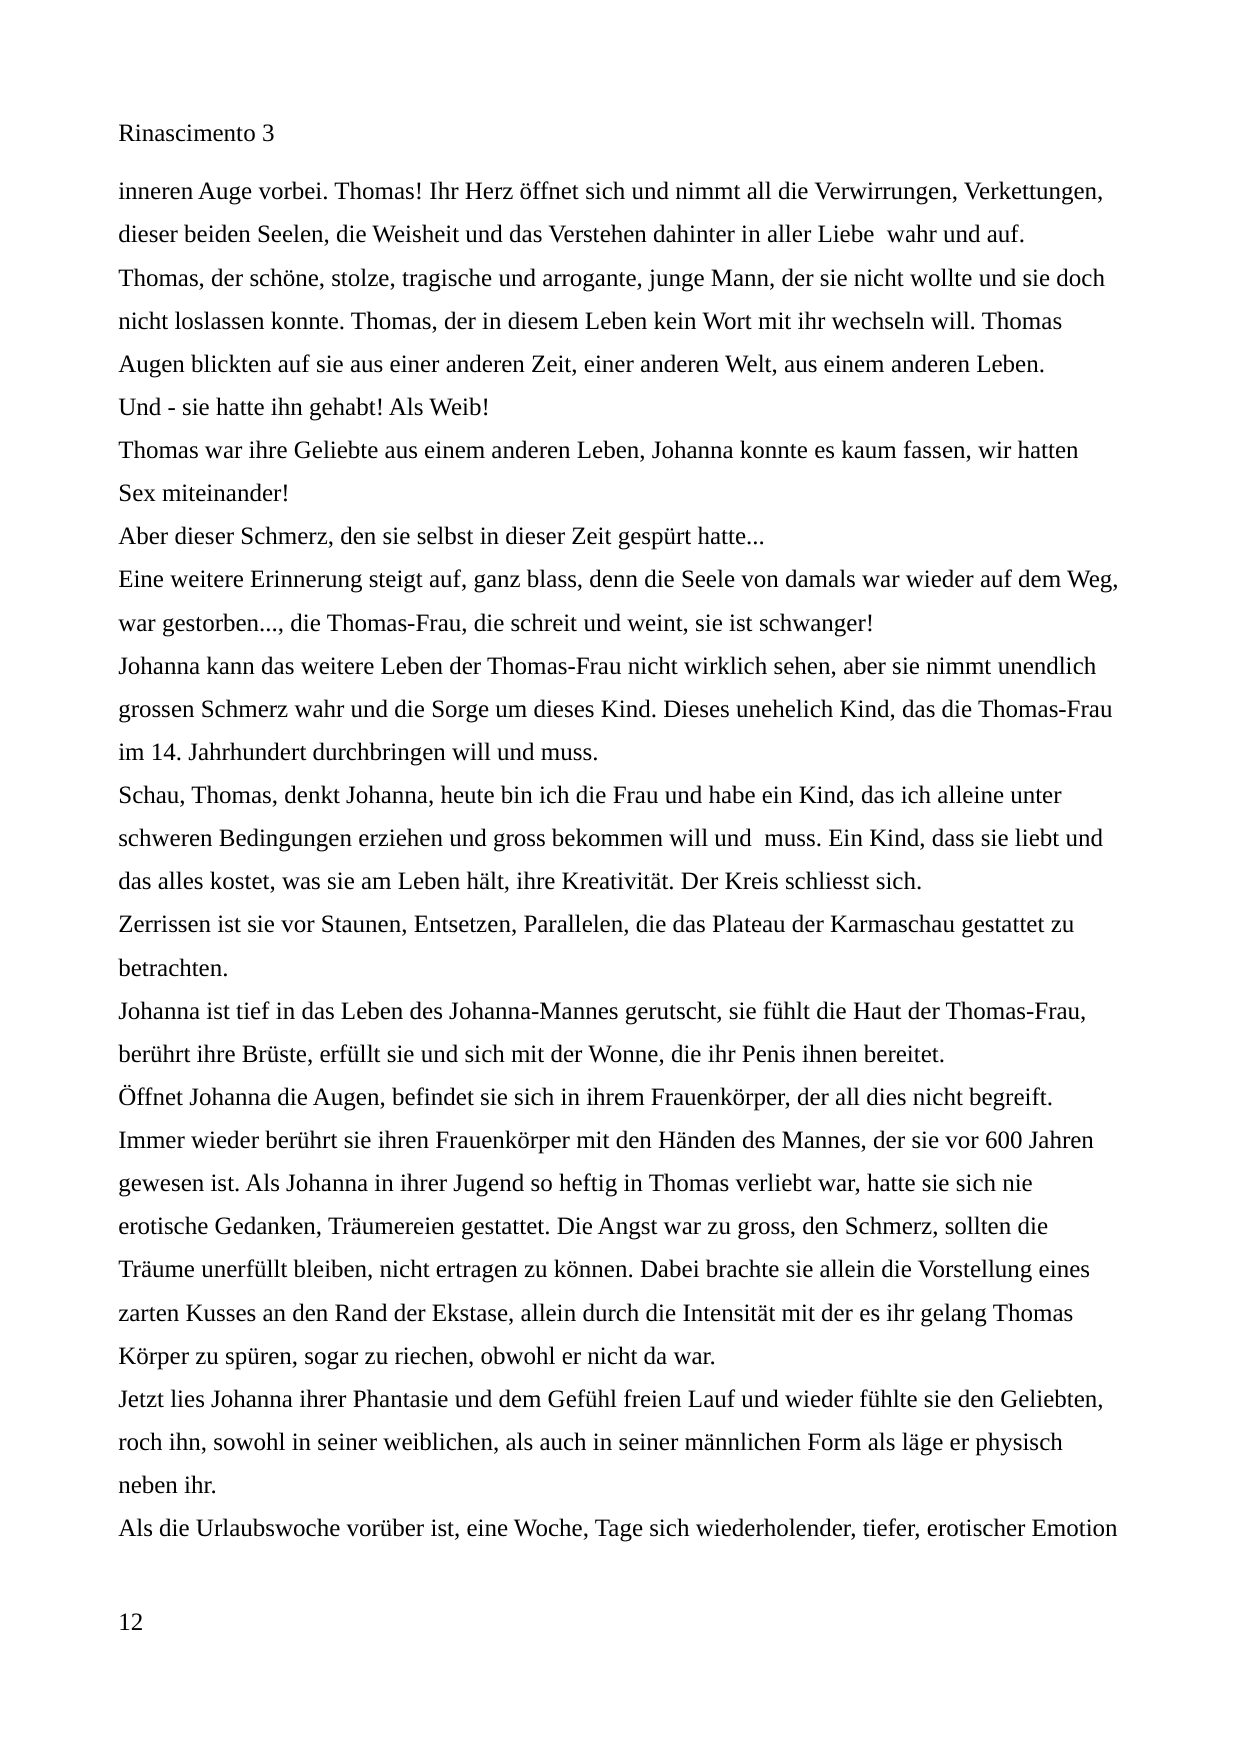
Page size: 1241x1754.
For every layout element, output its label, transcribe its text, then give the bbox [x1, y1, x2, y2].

text Als die Urlaubswoche vorüber ist, eine Woche, Tage sich wiederholender, tiefer, erotischer Emotion [118, 1513, 1122, 1542]
text Öffnet Johanna die Augen, befindet sie sich in ihrem Frauenkörper, der all dies nicht begreift. Immer wieder berührt sie ihren Frauenkörper mit den Händen des Mannes, der sie vor 600 Jahren gewesen ist. Als Johanna in ihrer Jugend so heftig in Thomas verliebt war, hatte sie sich nie erotische Gedanken, Träumereien gestattet. Die Angst war zu gross, den Schmerz, sollten die Träume unerfüllt bleiben, nicht ertragen zu können. Dabei brachte sie allein die Vorstellung eines zarten Kusses an den Rand der Ekstase, allein durch die Intensität mit der es ihr gelang Thomas Körper zu spüren, sogar zu riechen, obwohl er nicht da war. [118, 1082, 1122, 1369]
text Zerrissen ist sie vor Staunen, Entsetzen, Parallelen, die das Plateau der Karmaschau gestattet zu betrachten. [118, 909, 1122, 981]
text inneren Auge vorbei. Thomas! Ihr Herz öffnet sich und nimmt all die Verwirrungen, Verkettungen, dieser beiden Seelen, die Weisheit und das Verstehen dahinter in aller Liebe wahr und auf. [118, 176, 1122, 248]
text Johanna ist tief in das Leben des Johanna-Mannes gerutscht, sie fühlt die Haut der Thomas-Frau, berührt ihre Brüste, erfüllt sie und sich mit der Wonne, die ihr Penis ihnen bereitet. [118, 996, 1122, 1068]
text Aber dieser Schmerz, den sie selbst in dieser Zeit gespürt hatte... [118, 521, 1122, 550]
text Und - sie hatte ihn gehabt! Als Weib! [118, 392, 1122, 421]
text Eine weitere Erinnerung steigt auf, ganz blass, denn die Seele von damals war wieder auf dem Weg, war gestorben..., die Thomas-Frau, die schreit und weint, sie ist schwanger! [118, 564, 1122, 636]
text Thomas war ihre Geliebte aus einem anderen Leben, Johanna konnte es kaum fassen, wir hatten Sex miteinander! [118, 435, 1122, 507]
text Thomas, der schöne, stolze, tragische und arrogante, junge Mann, der sie nicht wollte und sie doch nicht loslassen konnte. Thomas, der in diesem Leben kein Wort mit ihr wechseln will. Thomas Augen blickten auf sie aus einer anderen Zeit, einer anderen Welt, aus einem anderen Leben. [118, 263, 1122, 378]
text Schau, Thomas, denkt Johanna, heute bin ich die Frau und habe ein Kind, das ich alleine unter schweren Bedingungen erziehen und gross bekommen will und muss. Ein Kind, dass sie liebt und das alles kostet, was sie am Leben hält, ihre Kreativität. Der Kreis schliesst sich. [118, 780, 1122, 895]
text Johanna kann das weitere Leben der Thomas-Frau nicht wirklich sehen, aber sie nimmt unendlich grossen Schmerz wahr und die Sorge um dieses Kind. Dieses unehelich Kind, das die Thomas-Frau im 14. Jahrhundert durchbringen will und muss. [118, 651, 1122, 766]
text Jetzt lies Johanna ihrer Phantasie und dem Gefühl freien Lauf und wieder fühlte sie den Geliebten, roch ihn, sowohl in seiner weiblichen, als auch in seiner männlichen Form als läge er physisch neben ihr. [118, 1384, 1122, 1499]
